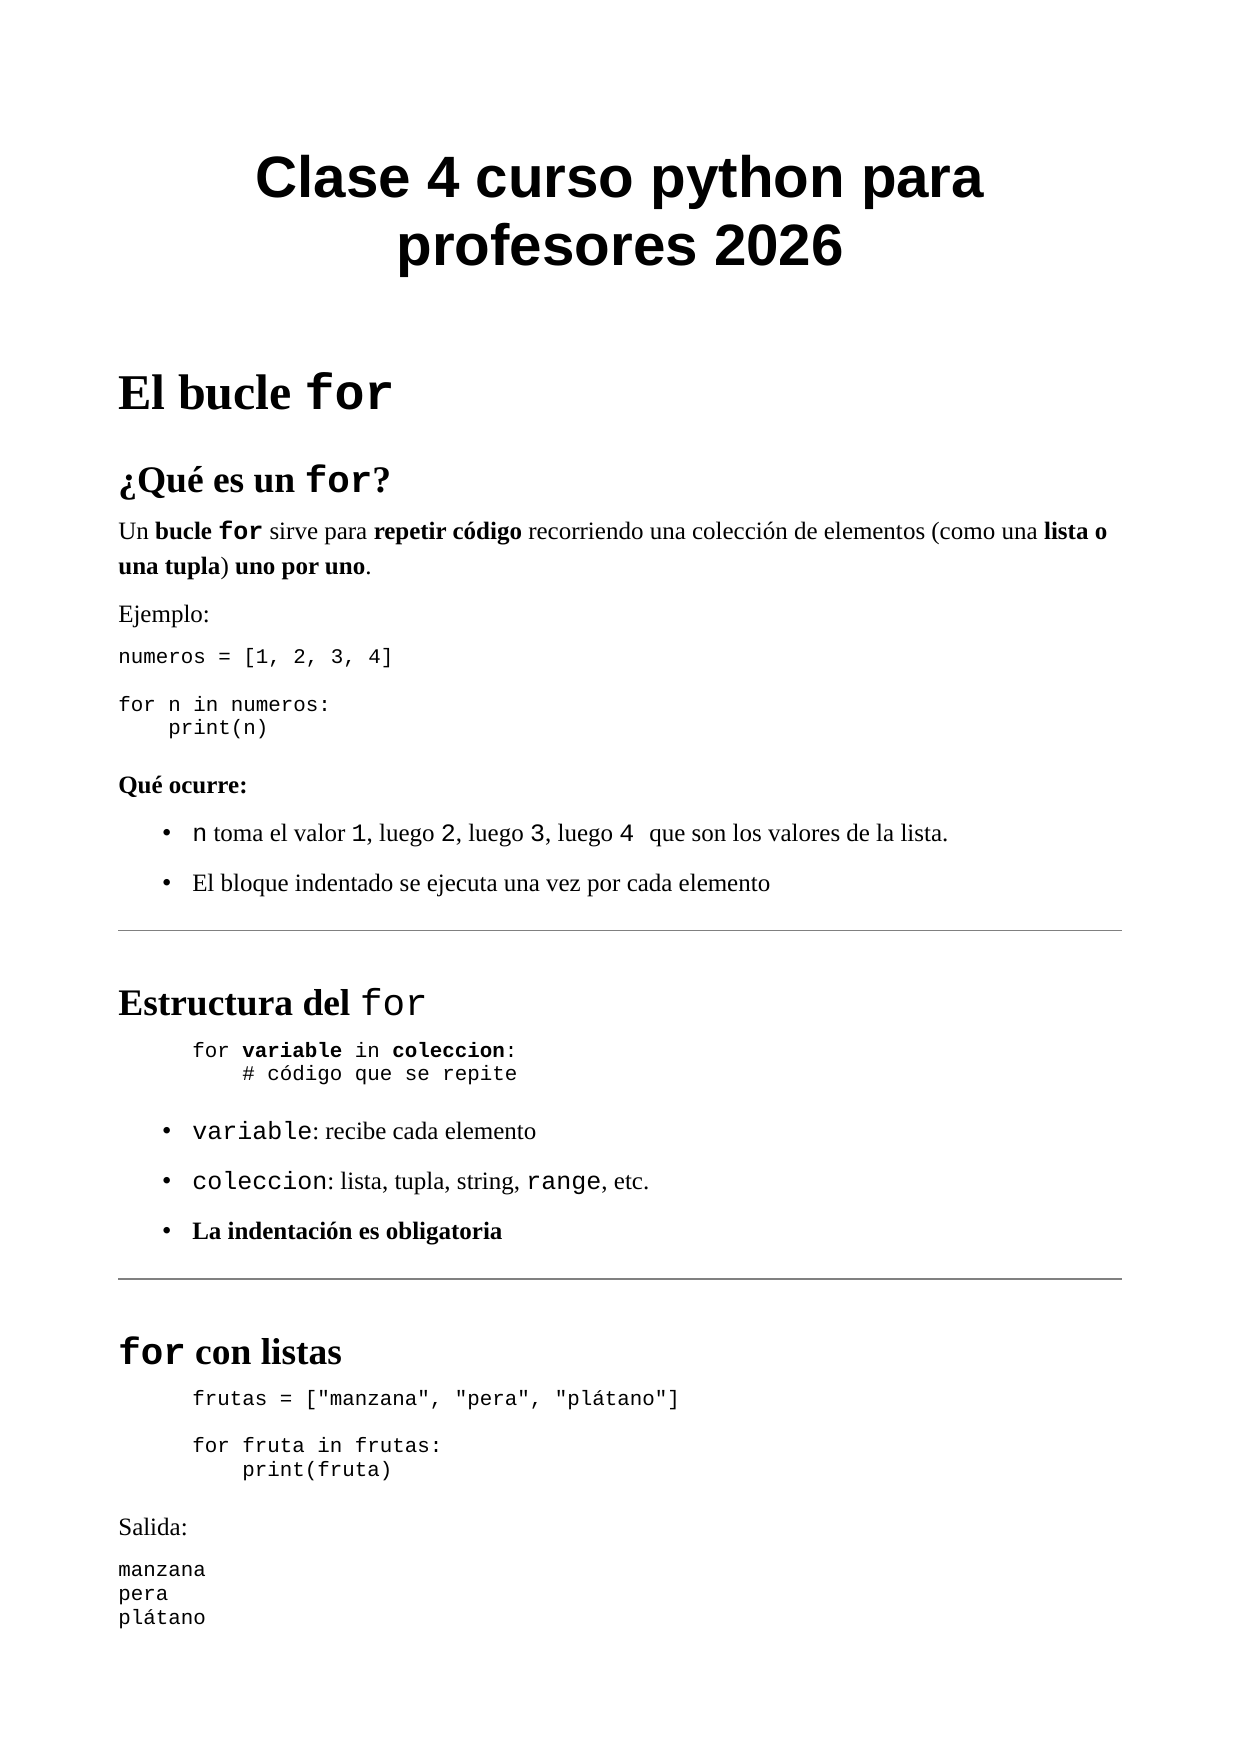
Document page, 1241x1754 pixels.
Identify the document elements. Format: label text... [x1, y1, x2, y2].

list coleccion: lista, tupla, string, range, etc. [162, 1166, 1122, 1197]
text # código que se repite [192, 1063, 1122, 1087]
title Clase 4 curso python para profesores 2026 [118, 143, 1122, 277]
text manzana [118, 1559, 1122, 1583]
text print(n) [118, 717, 1122, 741]
subtitle El bucle for [118, 362, 1122, 424]
list variable: recibe cada elemento [162, 1116, 1122, 1147]
text pera [118, 1583, 1122, 1607]
list La indentación es obligatoria [162, 1216, 1122, 1245]
list El bloque indentado se ejecuta una vez por cada elemento [162, 868, 1122, 897]
text print(fruta) [192, 1459, 1122, 1482]
text for fruta in frutas: [192, 1435, 1122, 1459]
subtitle for con listas [118, 1329, 1122, 1375]
text for variable in coleccion: [192, 1039, 1122, 1063]
text Ejemplo: [118, 599, 1122, 628]
text numeros = [1, 2, 3, 4] [118, 646, 1122, 670]
list n toma el valor 1, luego 2, luego 3, luego 4 que son los valores de la lista. [162, 818, 1122, 849]
text for n in numeros: [118, 694, 1122, 717]
text Qué ocurre: [118, 771, 1122, 799]
subtitle Estructura del for [118, 981, 1122, 1027]
subtitle ¿Qué es un for? [118, 457, 1122, 504]
text Salida: [118, 1512, 1122, 1541]
text frutas = ["manzana", "pera", "plátano"] [192, 1388, 1122, 1411]
text Un bucle for sirve para repetir código recorriendo una colección de elementos (como una lista o una tupla) uno por uno. [118, 516, 1122, 580]
text plátano [118, 1607, 1122, 1630]
